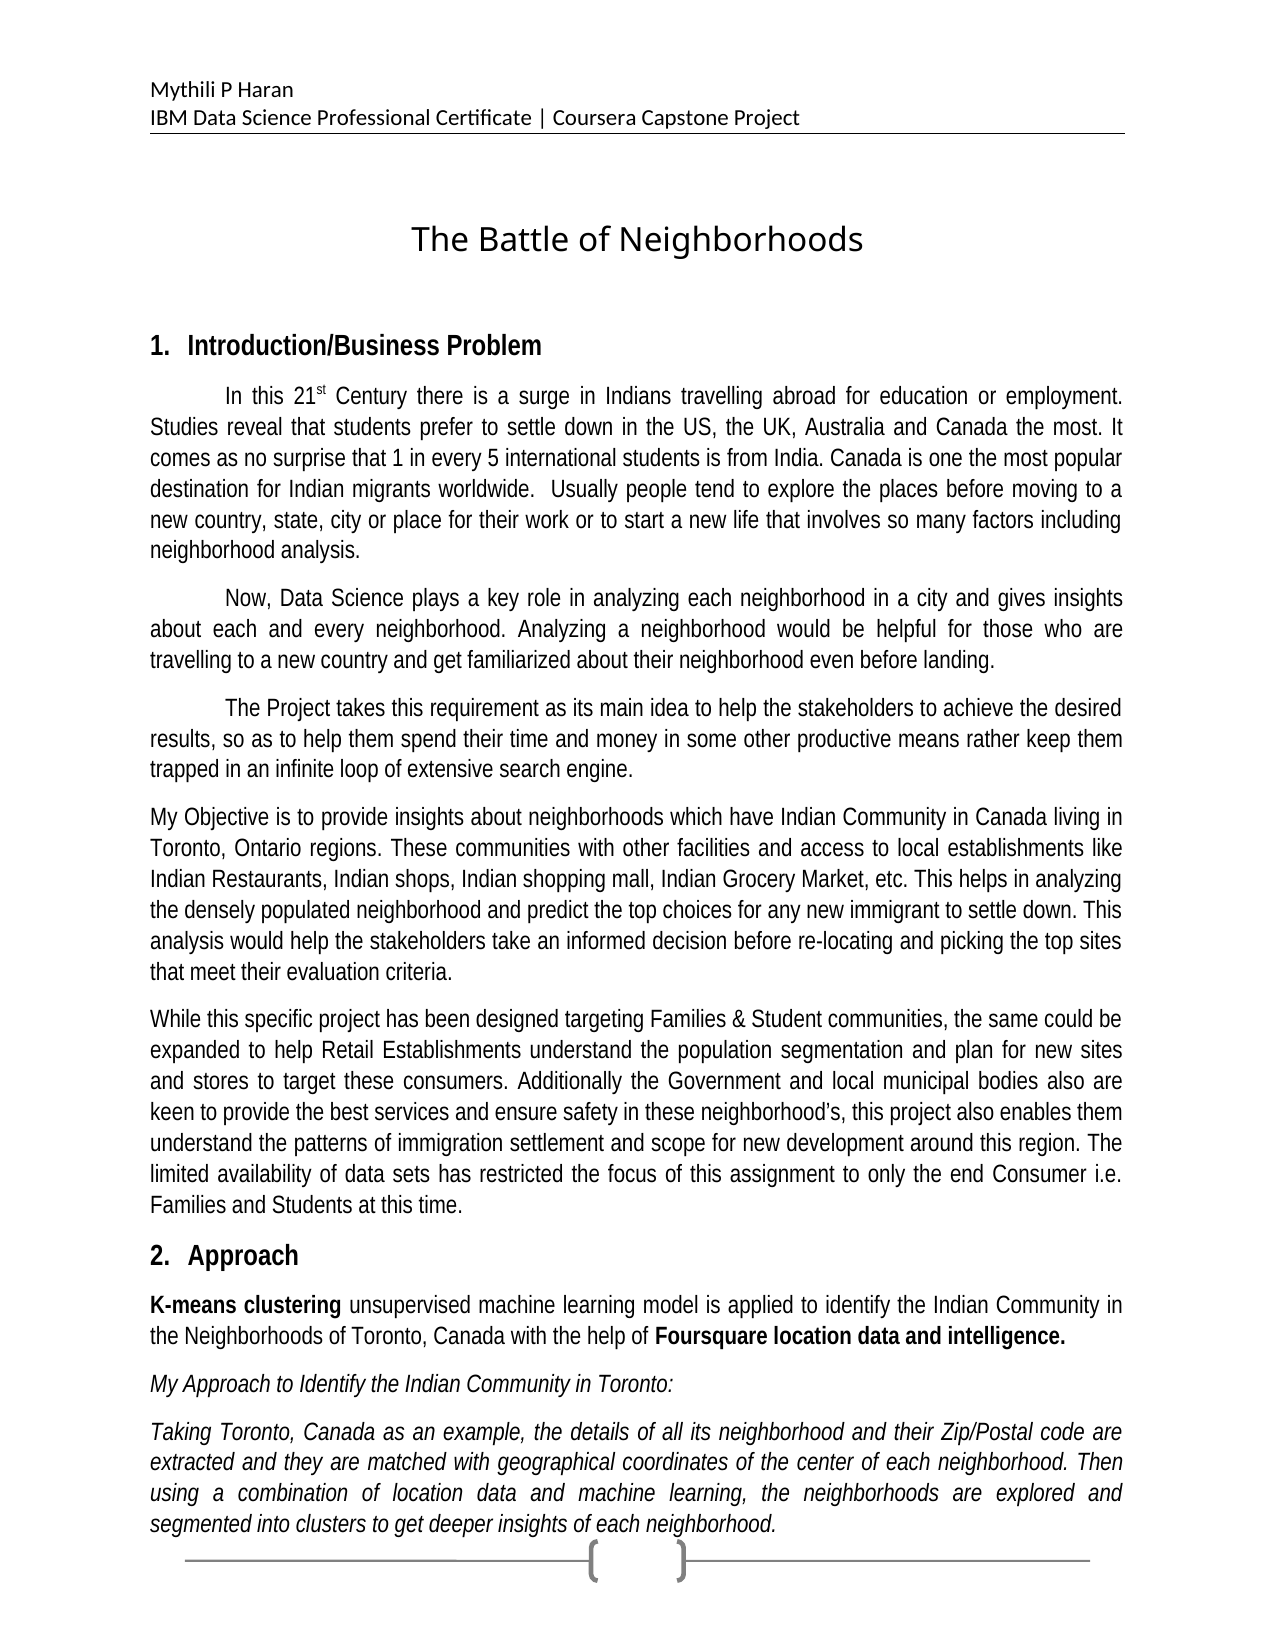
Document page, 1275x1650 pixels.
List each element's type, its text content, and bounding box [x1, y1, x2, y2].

text While this specific project has been designed targeting Families & Student communities, the same could be expanded to help Retail Establishments understand the population segmentation and plan for new sites and stores to target these consumers. Additionally the Government and local municipal bodies also are keen to provide the best services and ensure safety in these neighborhood’s, this project also enables them understand the patterns of immigration settlement and scope for new development around this region. The limited availability of data sets has restricted the focus of this assignment to only the end Consumer i.e. Families and Students at this time. [150, 1004, 1125, 1219]
text In this 21st Century there is a surge in Indians travelling abroad for education or employment. Studies reveal that students prefer to settle down in the US, the UK, Australia and Canada the most. It comes as no surprise that 1 in every 5 international students is from India. Canada is one the most popular destination for Indian migrants worldwide. Usually people tend to explore the places before moving to a new country, state, city or place for their work or to start a new life that involves so many factors including neighborhood analysis. [150, 381, 1125, 564]
text Taking Toronto, Canada as an example, the details of all its neighborhood and their Zip/Postal code are extracted and they are matched with geographical coordinates of the center of each neighborhood. Then using a combination of location data and machine learning, the neighborhoods are explored and segmented into clusters to get deeper insights of each neighborhood. [150, 1416, 1125, 1538]
text My Approach to Identify the Indian Community in Toronto: [150, 1369, 1125, 1397]
list Approach [150, 1238, 1125, 1271]
text The Battle of Neighborhoods [150, 216, 1125, 261]
text The Project takes this requirement as its main idea to help the stakeholders to achieve the desired results, so as to help them spend their time and money in some other productive means rather keep them trapped in an infinite loop of extensive search engine. [150, 693, 1125, 783]
text Now, Data Science plays a key role in analyzing each neighborhood in a city and gives insights about each and every neighborhood. Analyzing a neighborhood would be helpful for those who are travelling to a new country and get familiarized about their neighborhood even before landing. [150, 583, 1125, 674]
text My Objective is to provide insights about neighborhoods which have Indian Community in Canada living in Toronto, Ontario regions. These communities with other facilities and access to local establishments like Indian Restaurants, Indian shops, Indian shopping mall, Indian Grocery Market, etc. This helps in analyzing the densely populated neighborhood and predict the top choices for any new immigrant to settle down. This analysis would help the stakeholders take an informed decision before re-locating and picking the top sites that meet their evaluation criteria. [150, 802, 1125, 985]
text K-means clustering unsupervised machine learning model is applied to identify the Indian Community in the Neighborhoods of Toronto, Canada with the help of Foursquare location data and intelligence. [150, 1290, 1125, 1350]
list Introduction/Business Problem [150, 328, 1125, 362]
